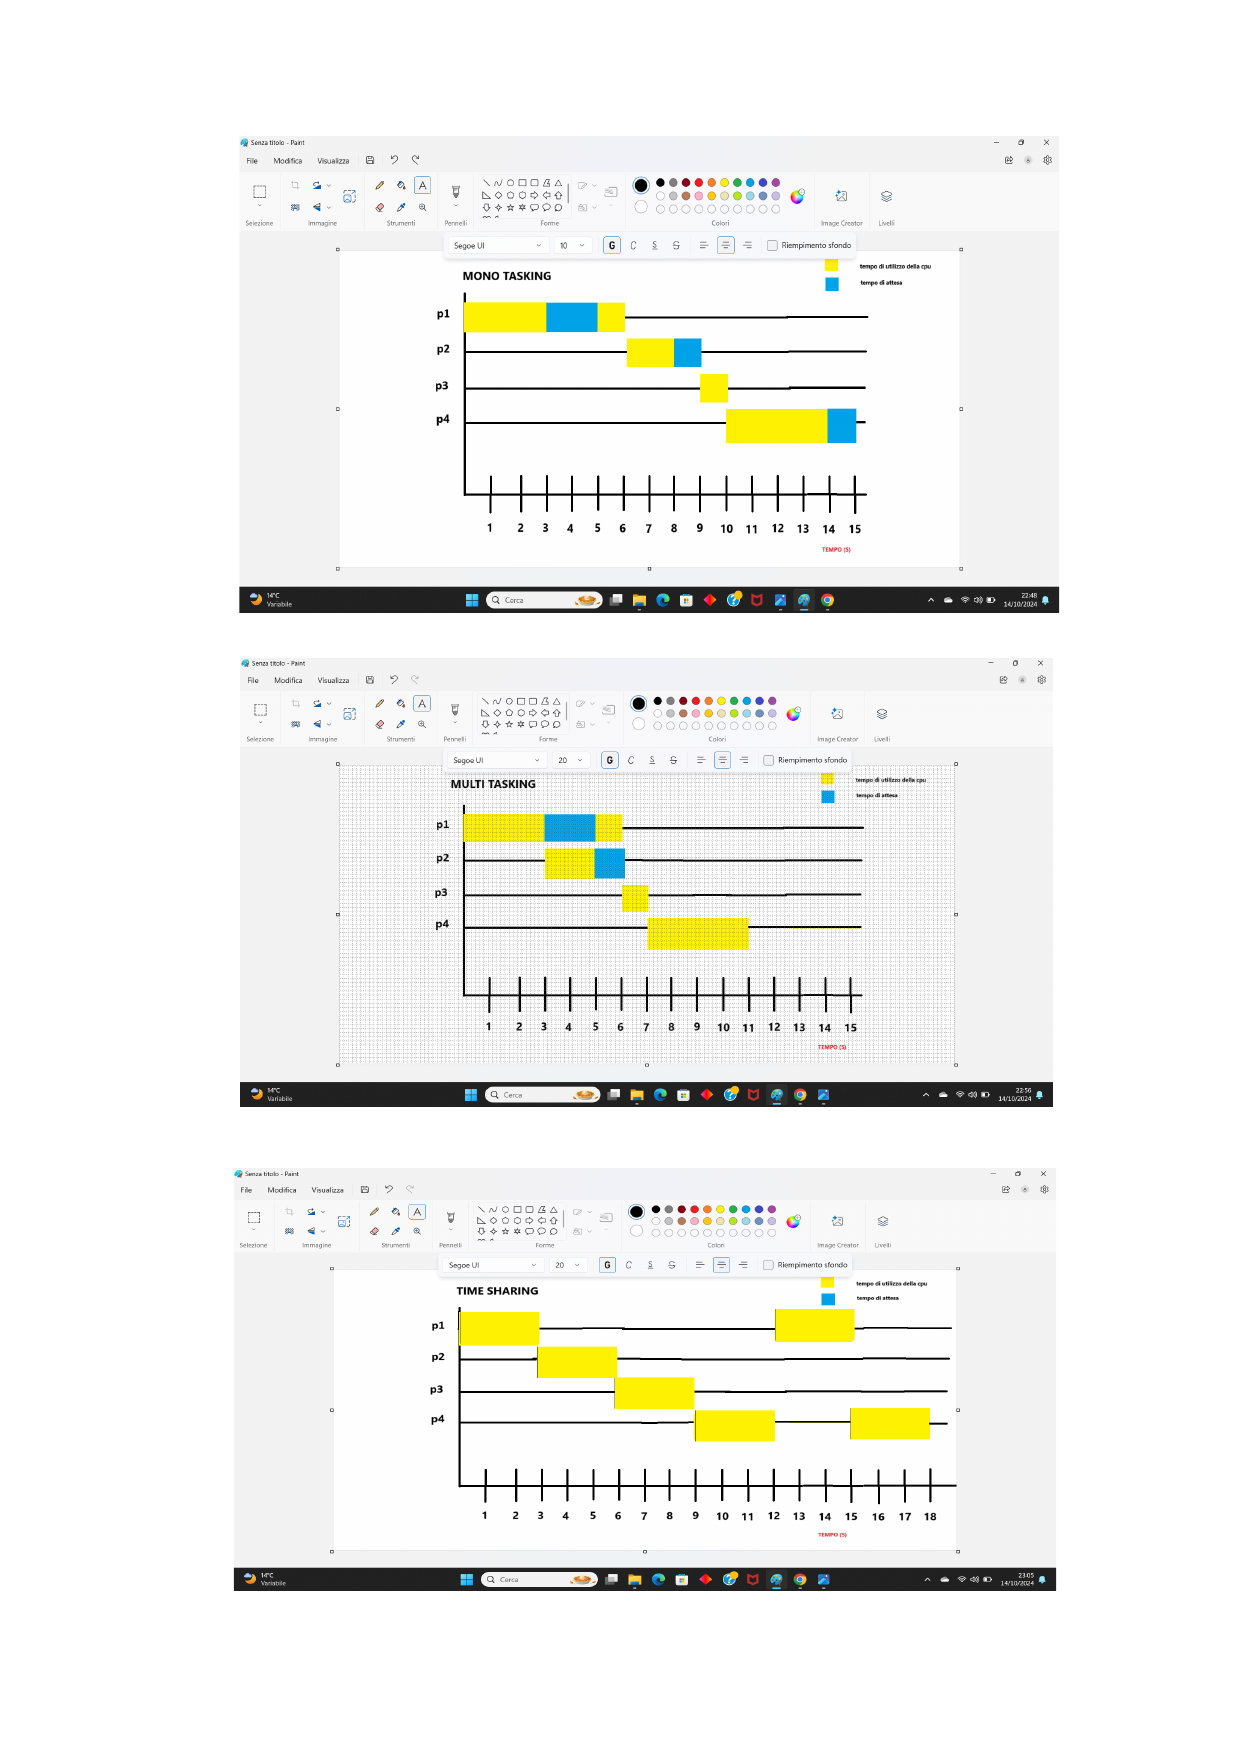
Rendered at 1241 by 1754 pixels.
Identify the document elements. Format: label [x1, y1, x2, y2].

picture [240, 658, 1053, 1107]
picture [233, 1168, 1057, 1591]
picture [239, 136, 1060, 613]
